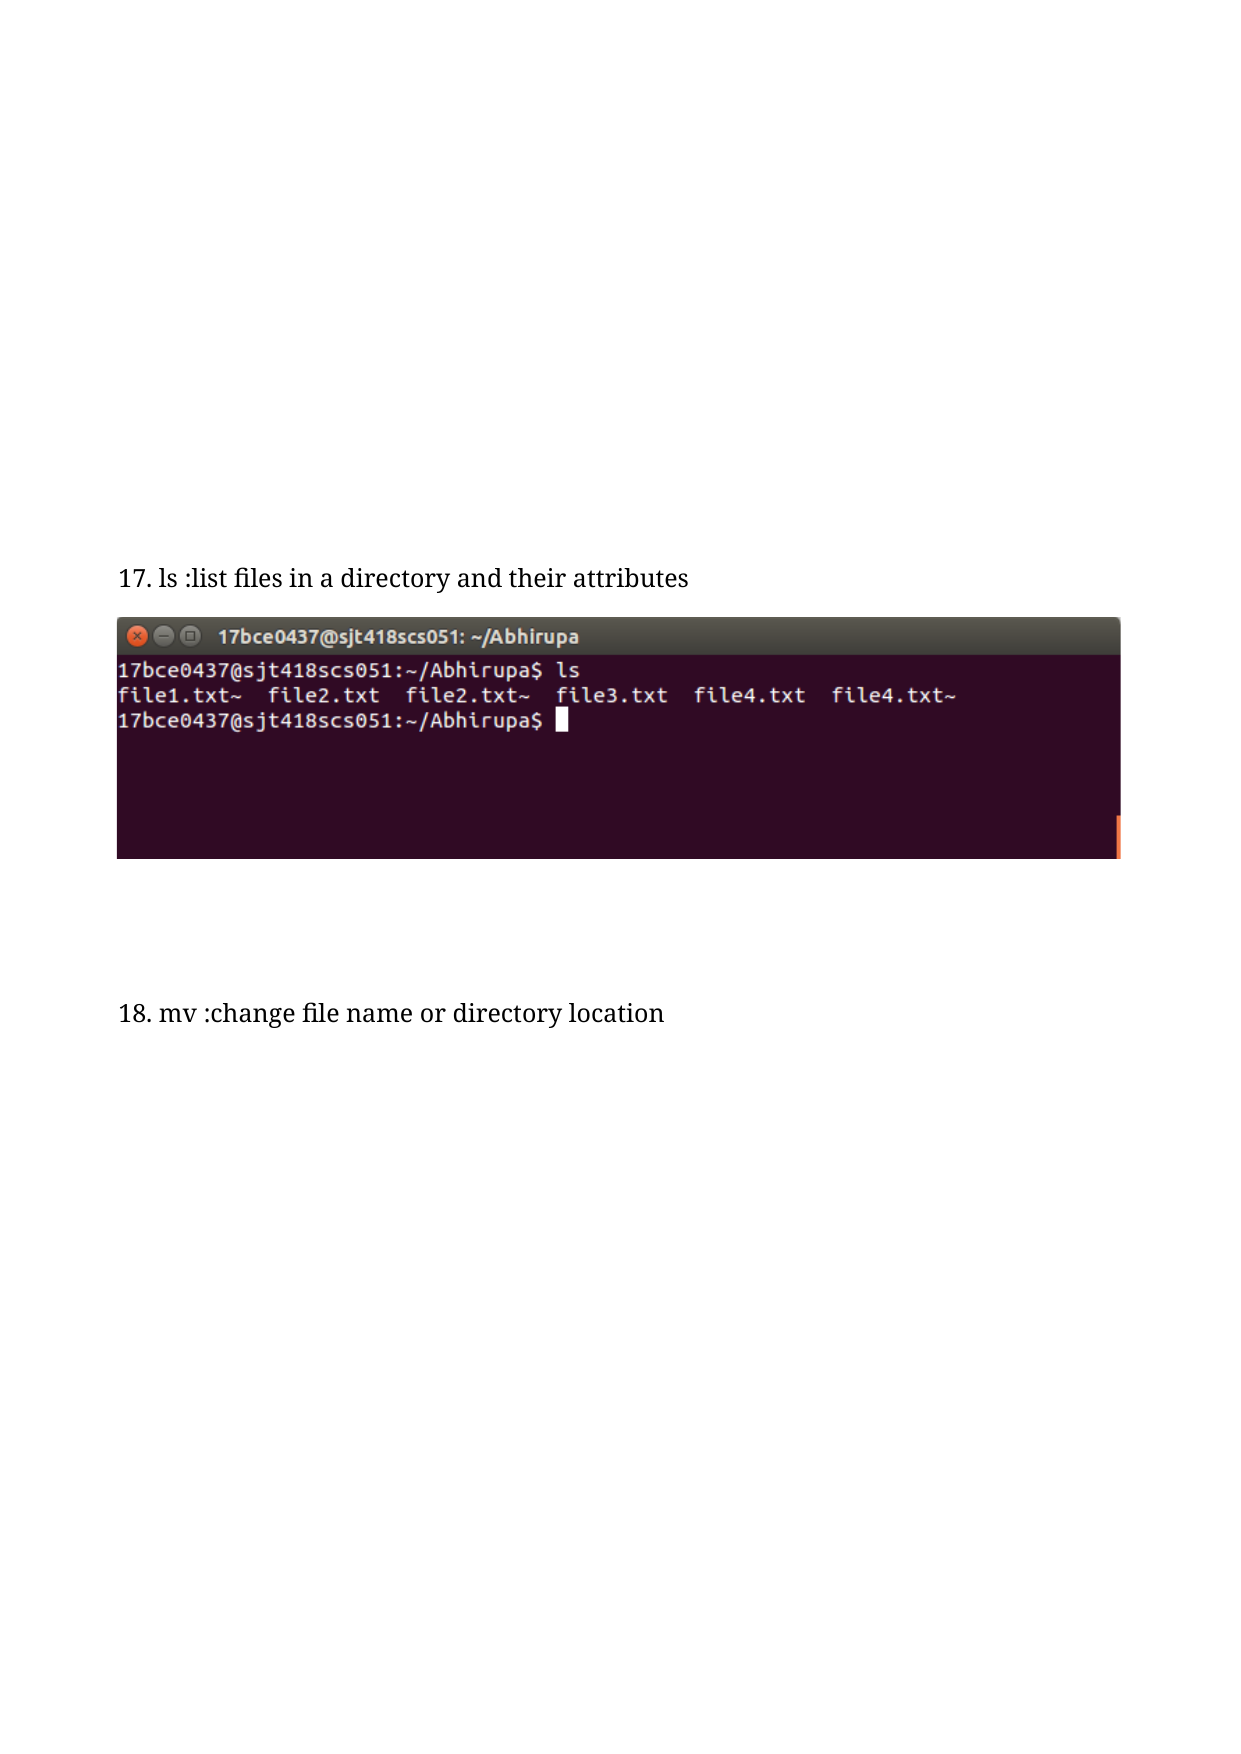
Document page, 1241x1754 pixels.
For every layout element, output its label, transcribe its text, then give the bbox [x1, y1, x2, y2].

picture [116, 617, 1121, 859]
text 18. mv :change file name or directory location [118, 995, 1122, 1029]
text 17. ls :list files in a directory and their attributes [118, 561, 1122, 595]
